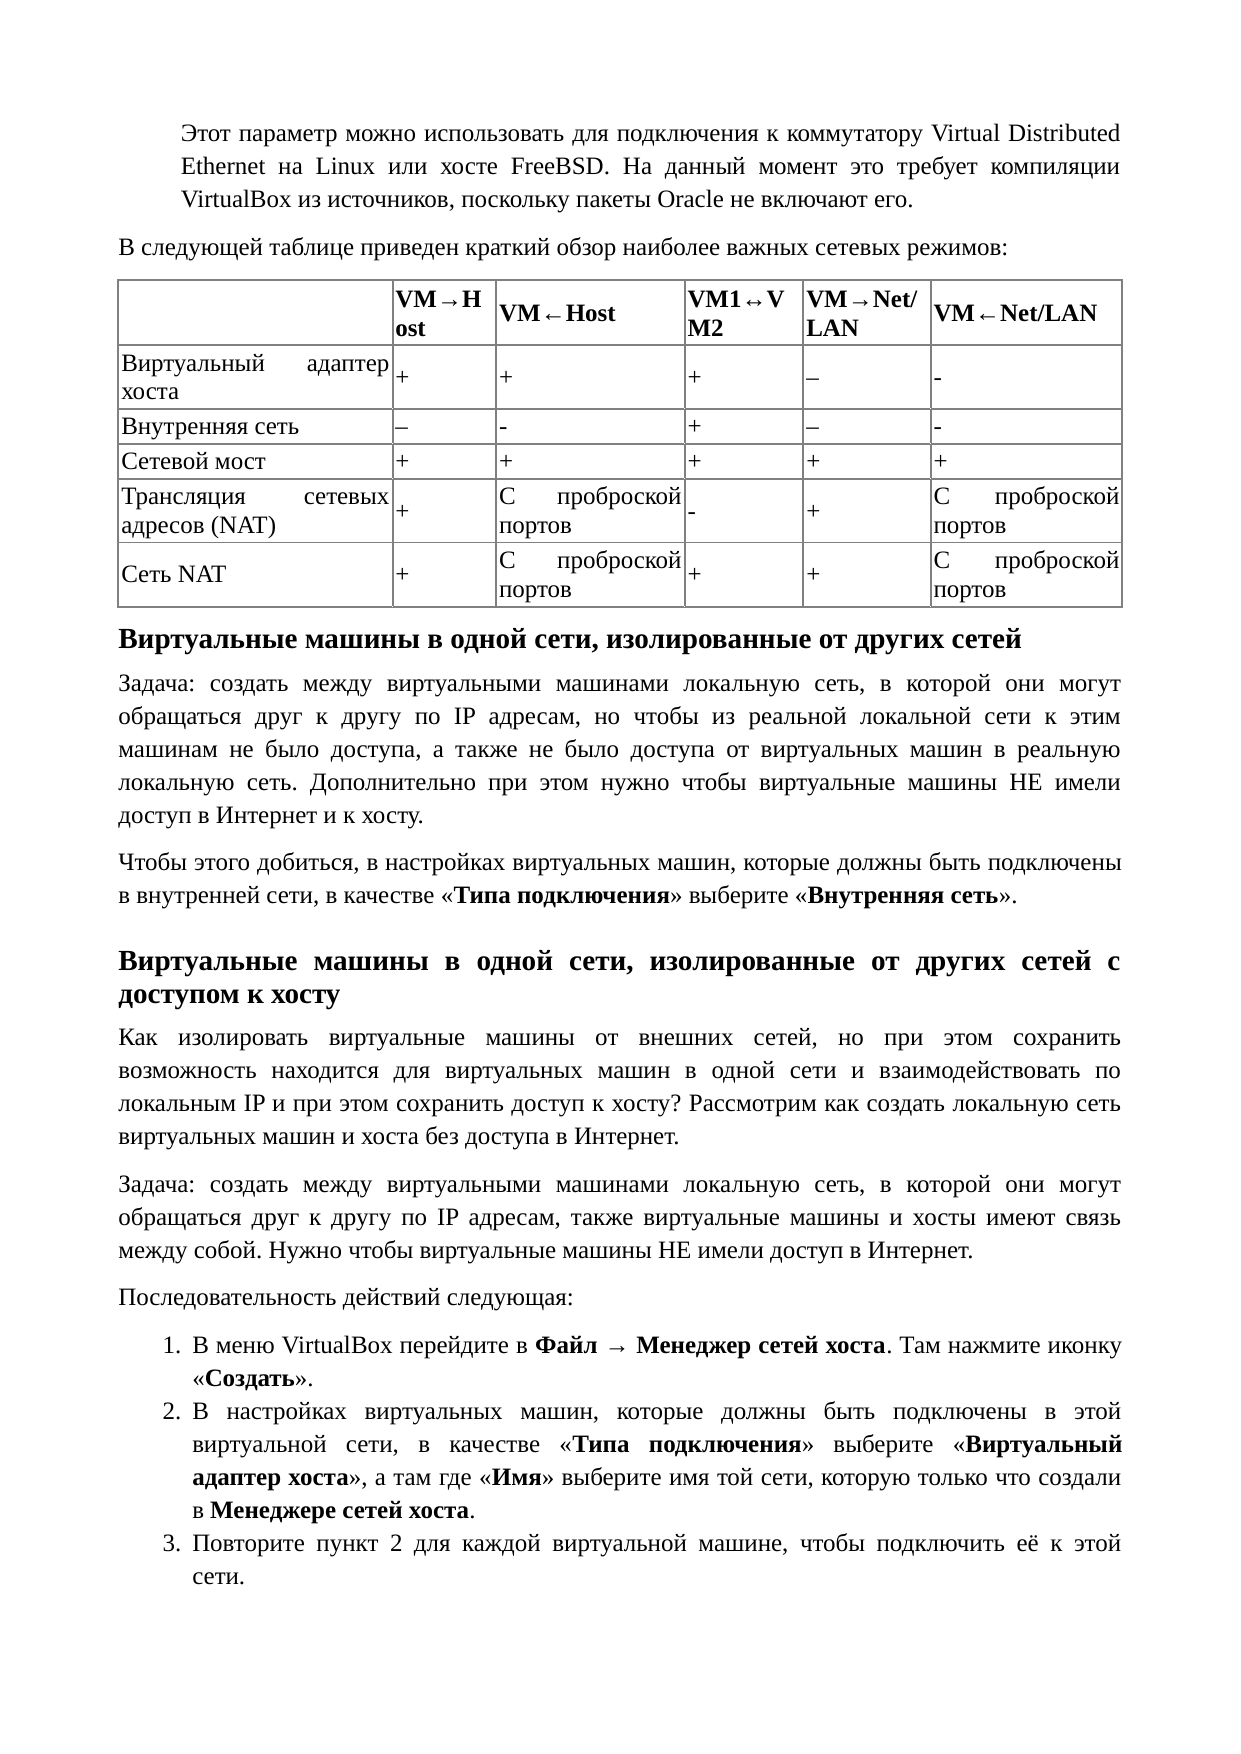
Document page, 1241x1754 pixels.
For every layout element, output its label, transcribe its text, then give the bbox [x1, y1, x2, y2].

table_cell Внутренняя сеть [119, 410, 392, 443]
table_cell + [394, 445, 495, 478]
table_cell – [804, 346, 930, 408]
table_cell + [497, 346, 684, 408]
table_cell Сеть NAT [119, 543, 392, 606]
table_cell Трансляция сетевых адресов (NAT) [119, 480, 392, 542]
table_cell Сетевой мост [119, 445, 392, 478]
text Задача: создать между виртуальными машинами локальную сеть, в которой они могут обращаться друг к другу по IP адресам, но чтобы из реальной локальной сети к этим машинам не было доступа, а также не было доступа от виртуальных машин в реальную локальную сеть. Дополнительно при этом нужно чтобы виртуальные машины НЕ имели доступ в Интернет и к хосту. [118, 668, 1122, 828]
list Повторите пункт 2 для каждой виртуальной машине, чтобы подключить её к этой сети. [162, 1528, 1122, 1590]
text Чтобы этого добиться, в настройках виртуальных машин, которые должны быть подключены в внутренней сети, в качестве «Типа подключения» выберите «Внутренняя сеть». [118, 847, 1122, 909]
table_cell + [394, 480, 495, 542]
table_cell - [932, 346, 1121, 408]
table_cell + [686, 410, 802, 443]
table_cell С проброской портов [932, 543, 1121, 606]
table_header VM→Net/LAN [804, 281, 930, 344]
table_cell + [686, 543, 802, 606]
table_cell + [804, 480, 930, 542]
text Задача: создать между виртуальными машинами локальную сеть, в которой они могут обращаться друг к другу по IP адресам, также виртуальные машины и хосты имеют связь между собой. Нужно чтобы виртуальные машины НЕ имели доступ в Интернет. [118, 1169, 1122, 1264]
table_cell Виртуальный адаптер хоста [119, 346, 392, 408]
table_cell С проброской портов [932, 480, 1121, 542]
list В настройках виртуальных машин, которые должны быть подключены в этой виртуальной сети, в качестве «Типа подключения» выберите «Виртуальный адаптер хоста», а там где «Имя» выберите имя той сети, которую только что создали в Менеджере сетей хоста. [162, 1396, 1122, 1524]
table_cell + [932, 445, 1121, 478]
text Как изолировать виртуальные машины от внешних сетей, но при этом сохранить возможность находится для виртуальных машин в одной сети и взаимодействовать по локальным IP и при этом сохранить доступ к хосту? Рассмотрим как создать локальную сеть виртуальных машин и хоста без доступа в Интернет. [118, 1022, 1122, 1150]
text Последовательность действий следующая: [118, 1282, 1122, 1311]
table_cell – [804, 410, 930, 443]
table_cell - [686, 480, 802, 542]
text В следующей таблице приведен краткий обзор наиболее важных сетевых режимов: [118, 232, 1122, 261]
table_cell + [804, 445, 930, 478]
table_cell С проброской портов [497, 480, 684, 542]
table_cell С проброской портов [497, 543, 684, 606]
subtitle Виртуальные машины в одной сети, изолированные от других сетей [118, 622, 1122, 655]
list В меню VirtualBox перейдите в Файл → Менеджер сетей хоста. Там нажмите иконку «Создать». [162, 1330, 1122, 1392]
table_cell - [932, 410, 1121, 443]
table_cell + [497, 445, 684, 478]
table_cell - [497, 410, 684, 443]
table_header [119, 281, 392, 344]
table_cell + [394, 543, 495, 606]
table_header VM←Host [497, 281, 684, 344]
table_cell + [804, 543, 930, 606]
table_cell + [686, 445, 802, 478]
subtitle Виртуальные машины в одной сети, изолированные от других сетей с доступом к хосту [118, 943, 1122, 1010]
table_header VM←Net/LAN [932, 281, 1121, 344]
table_cell – [394, 410, 495, 443]
table_header VM1↔VM2 [686, 281, 802, 344]
table_cell + [686, 346, 802, 408]
table_cell + [394, 346, 495, 408]
text Этот параметр можно использовать для подключения к коммутатору Virtual Distributed Ethernet на Linux или хосте FreeBSD. На данный момент это требует компиляции VirtualBox из источников, поскольку пакеты Oracle не включают его. [181, 118, 1122, 213]
table_header VM→Host [394, 281, 495, 344]
